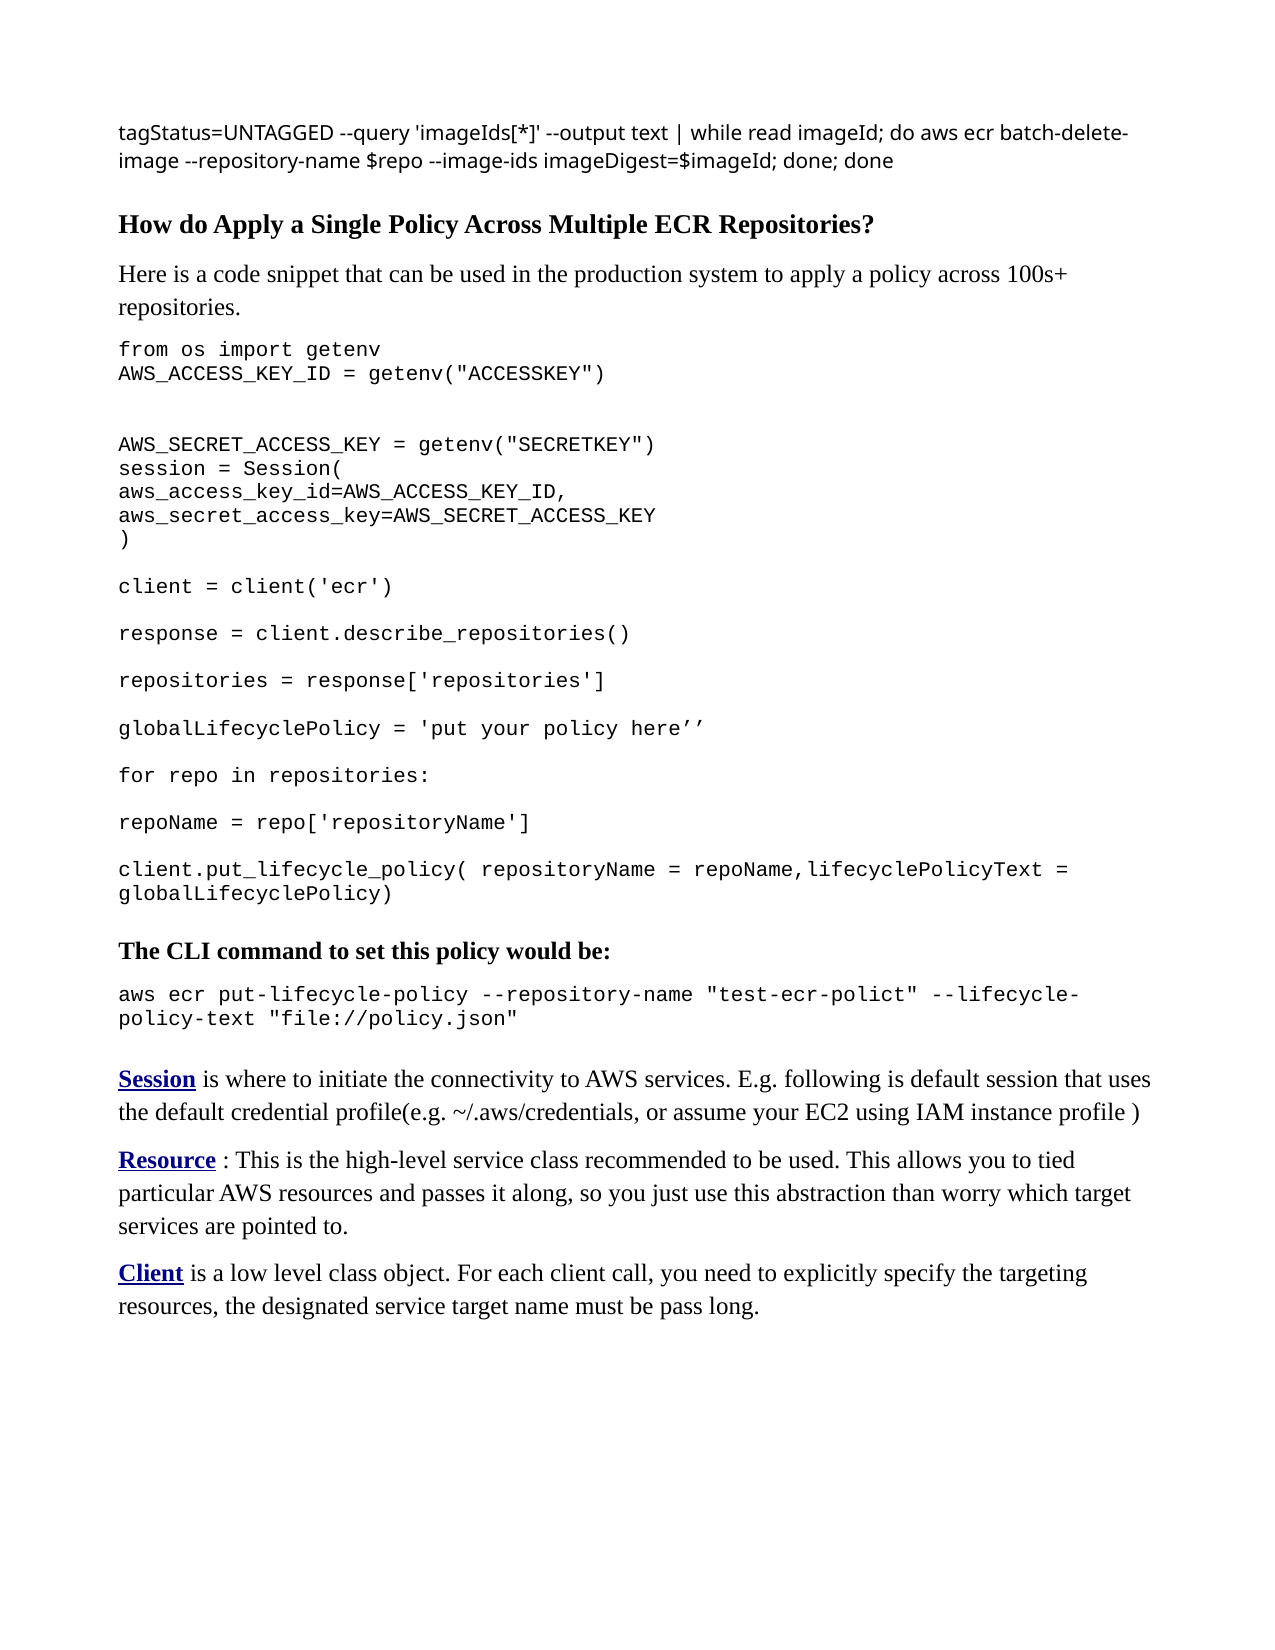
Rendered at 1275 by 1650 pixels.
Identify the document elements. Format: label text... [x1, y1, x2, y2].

text response = client.describe_repositories() [118, 623, 1157, 647]
text repoName = repo['repositoryName'] [118, 812, 1157, 836]
text aws ecr put-lifecycle-policy --repository-name "test-ecr-polict" --lifecycle-policy-text "file://policy.json" [118, 984, 1157, 1031]
text How do Apply a Single Policy Across Multiple ECR Repositories? [118, 175, 1157, 239]
text aws_secret_access_key=AWS_SECRET_ACCESS_KEY [118, 505, 1157, 528]
text globalLifecyclePolicy = 'put your policy here’’ [118, 718, 1157, 741]
text aws_access_key_id=AWS_ACCESS_KEY_ID, [118, 481, 1157, 505]
text tagStatus=UNTAGGED --query 'imageIds[*]' --output text | while read imageId; do aws ecr batch-delete-image --repository-name $repo --image-ids imageDigest=$imageId; done; done [118, 118, 1157, 175]
text from os import getenv [118, 339, 1157, 363]
text repositories = response['repositories'] [118, 670, 1157, 694]
text for repo in repositories: [118, 765, 1157, 788]
text AWS_SECRET_ACCESS_KEY = getenv("SECRETKEY") [118, 434, 1157, 457]
text ) [118, 528, 1157, 552]
text client.put_lifecycle_policy( repositoryName = repoName,lifecyclePolicyText = globalLifecyclePolicy) [118, 859, 1157, 907]
text Client is a low level class object. For each client call, you need to explicitly specify the targeting resources, the designated service target name must be pass long. [118, 1258, 1157, 1320]
text client = client('ecr') [118, 576, 1157, 599]
text session = Session( [118, 457, 1157, 481]
text Here is a code snippet that can be used in the production system to apply a policy across 100s+ repositories. [118, 259, 1157, 320]
text Session is where to initiate the connectivity to AWS services. E.g. following is default session that uses the default credential profile(e.g. ~/.aws/credentials, or assume your EC2 using IAM instance profile ) [118, 1031, 1157, 1126]
text The CLI command to set this policy would be: [118, 936, 1157, 965]
text Resource : This is the high-level service class recommended to be used. This allows you to tied particular AWS resources and passes it along, so you just use this abstraction than worry which target services are pointed to. [118, 1145, 1157, 1239]
text AWS_ACCESS_KEY_ID = getenv("ACCESSKEY") [118, 363, 1157, 387]
